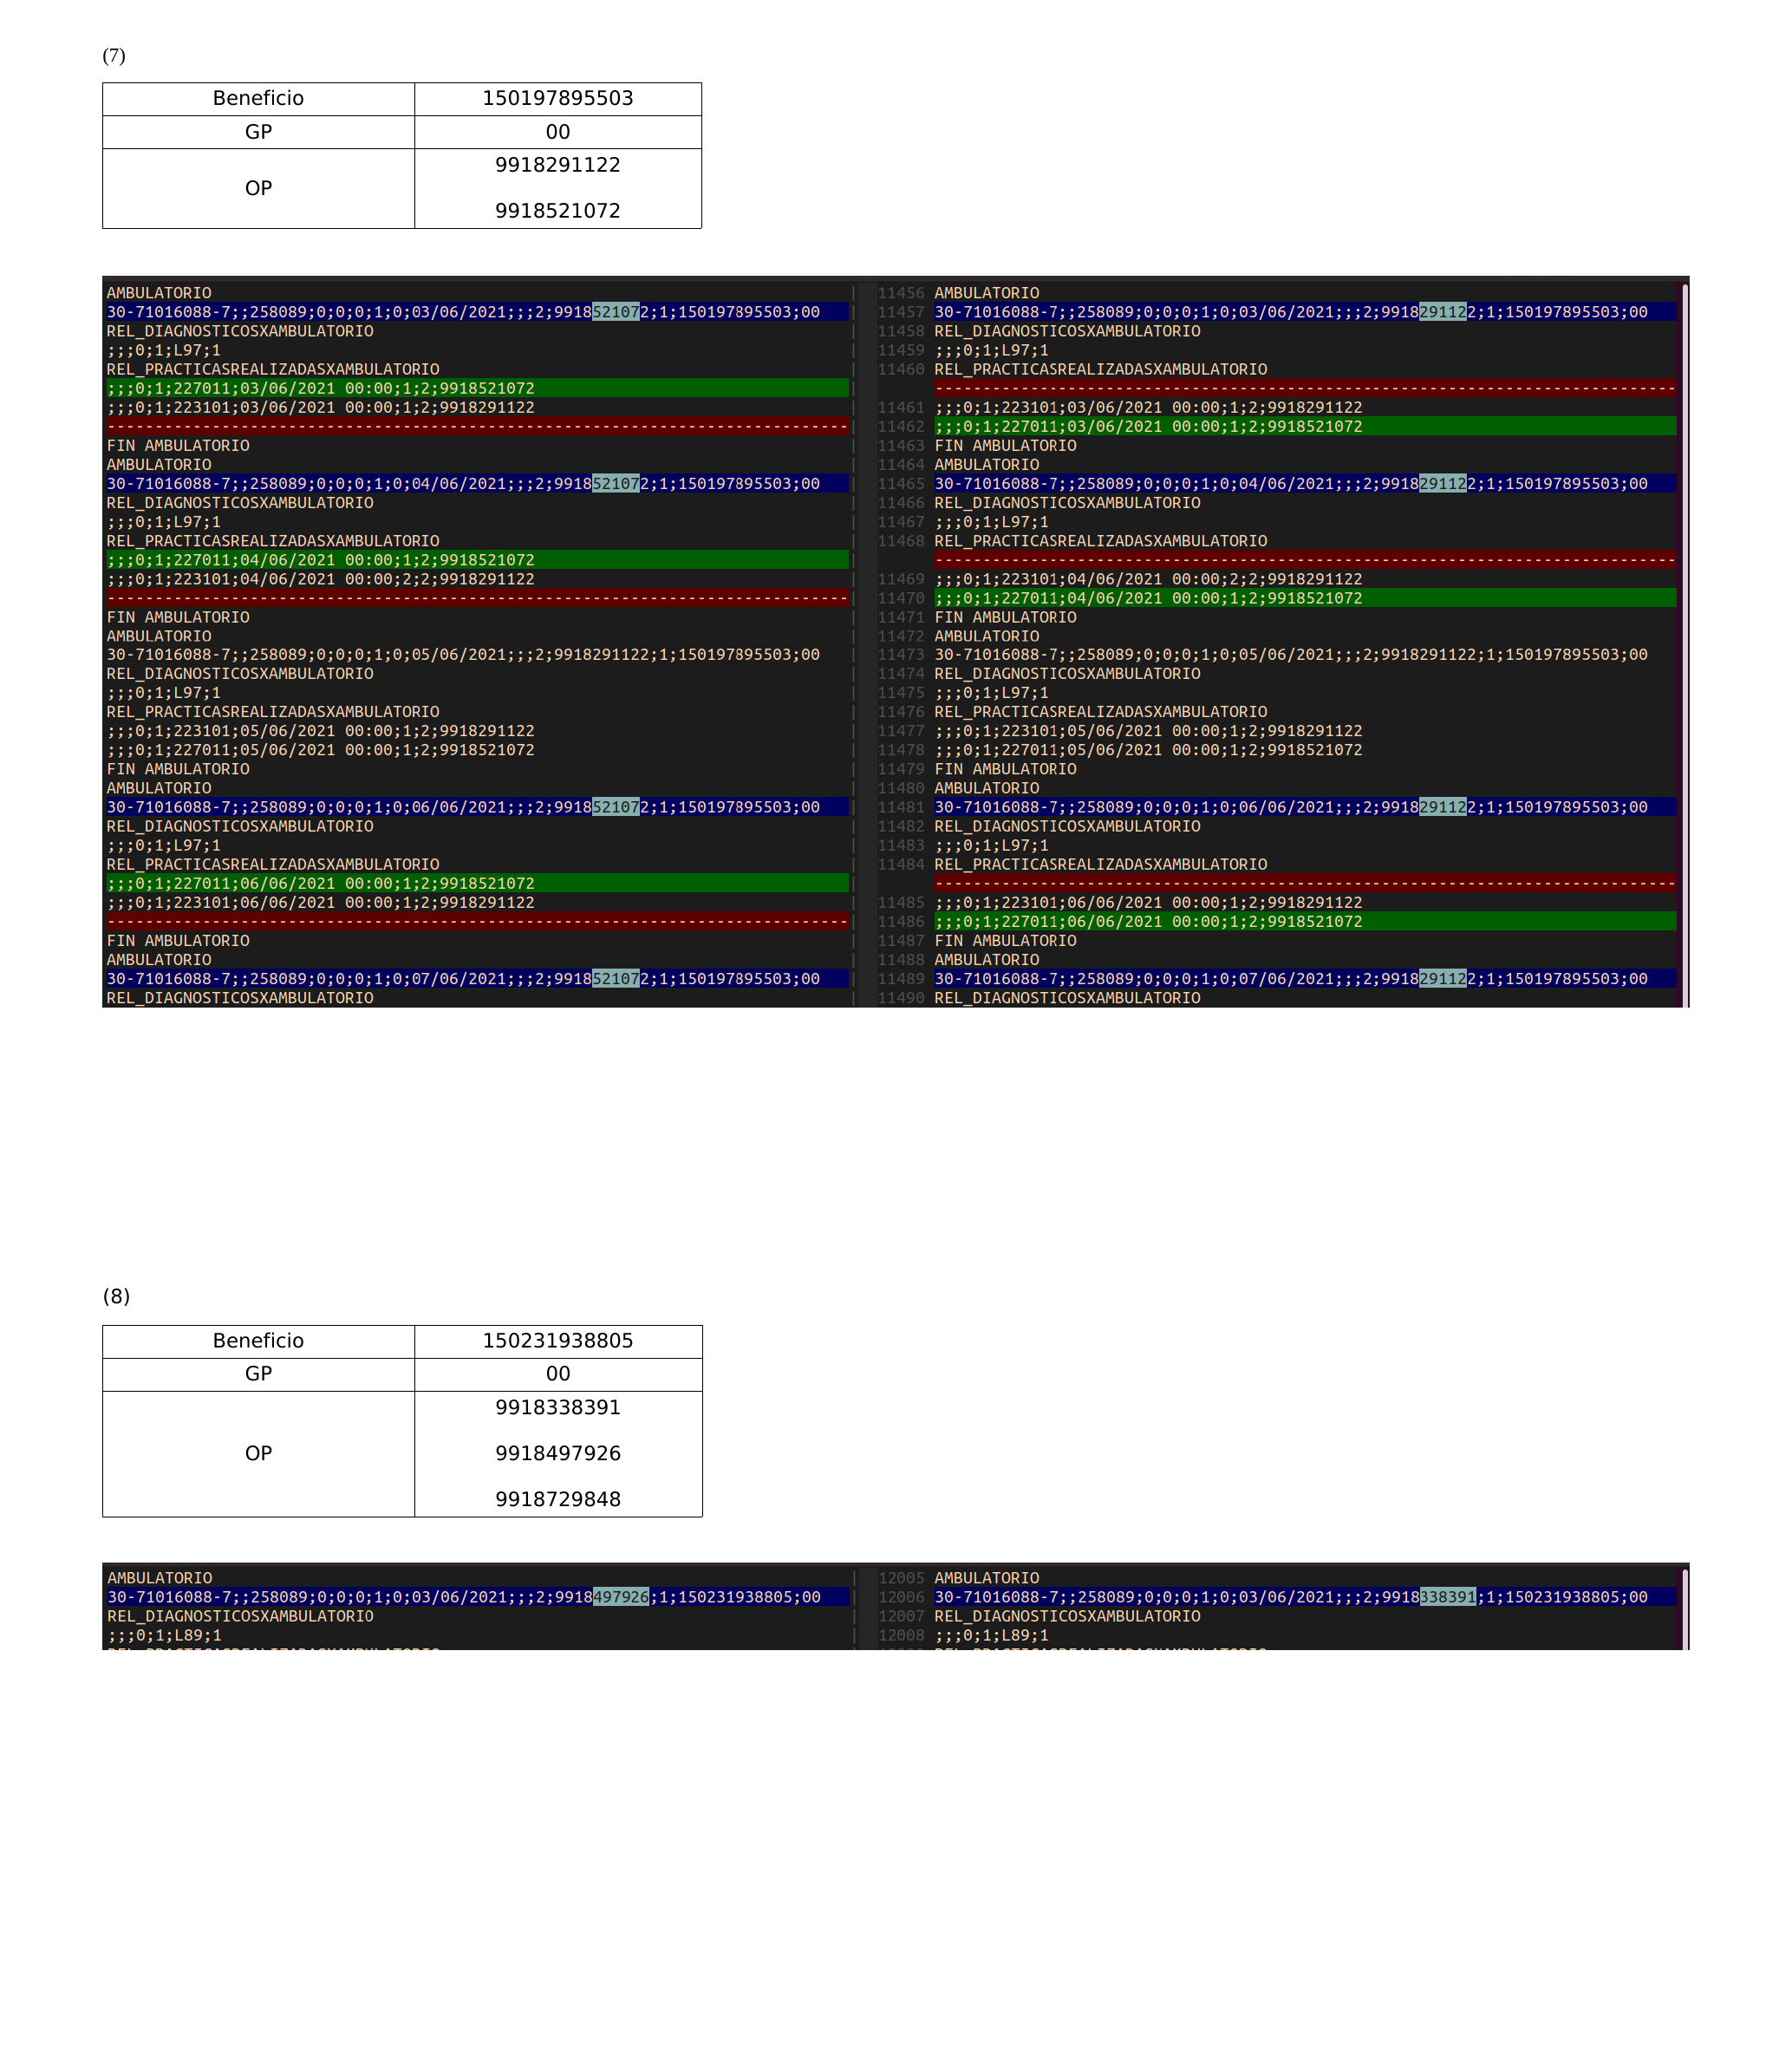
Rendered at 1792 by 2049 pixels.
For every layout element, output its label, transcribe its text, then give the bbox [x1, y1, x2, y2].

table_cell 00 [415, 116, 701, 148]
text (7) [102, 43, 1690, 66]
table_cell OP [103, 1392, 414, 1517]
table_header 150197895503 [415, 83, 701, 115]
table_cell GP [103, 116, 414, 148]
text (8) [102, 1285, 1690, 1308]
table_cell 9918291122 9918521072 [415, 149, 701, 228]
table_cell 00 [415, 1359, 702, 1391]
table_cell 9918338391 9918497926 9918729848 [415, 1392, 702, 1517]
table_header Beneficio [103, 1326, 414, 1358]
picture [102, 276, 1690, 1008]
table_header 150231938805 [415, 1326, 702, 1358]
table_header Beneficio [103, 83, 414, 115]
table_cell GP [103, 1359, 414, 1391]
table_cell OP [103, 149, 414, 228]
picture [102, 1563, 1690, 1650]
